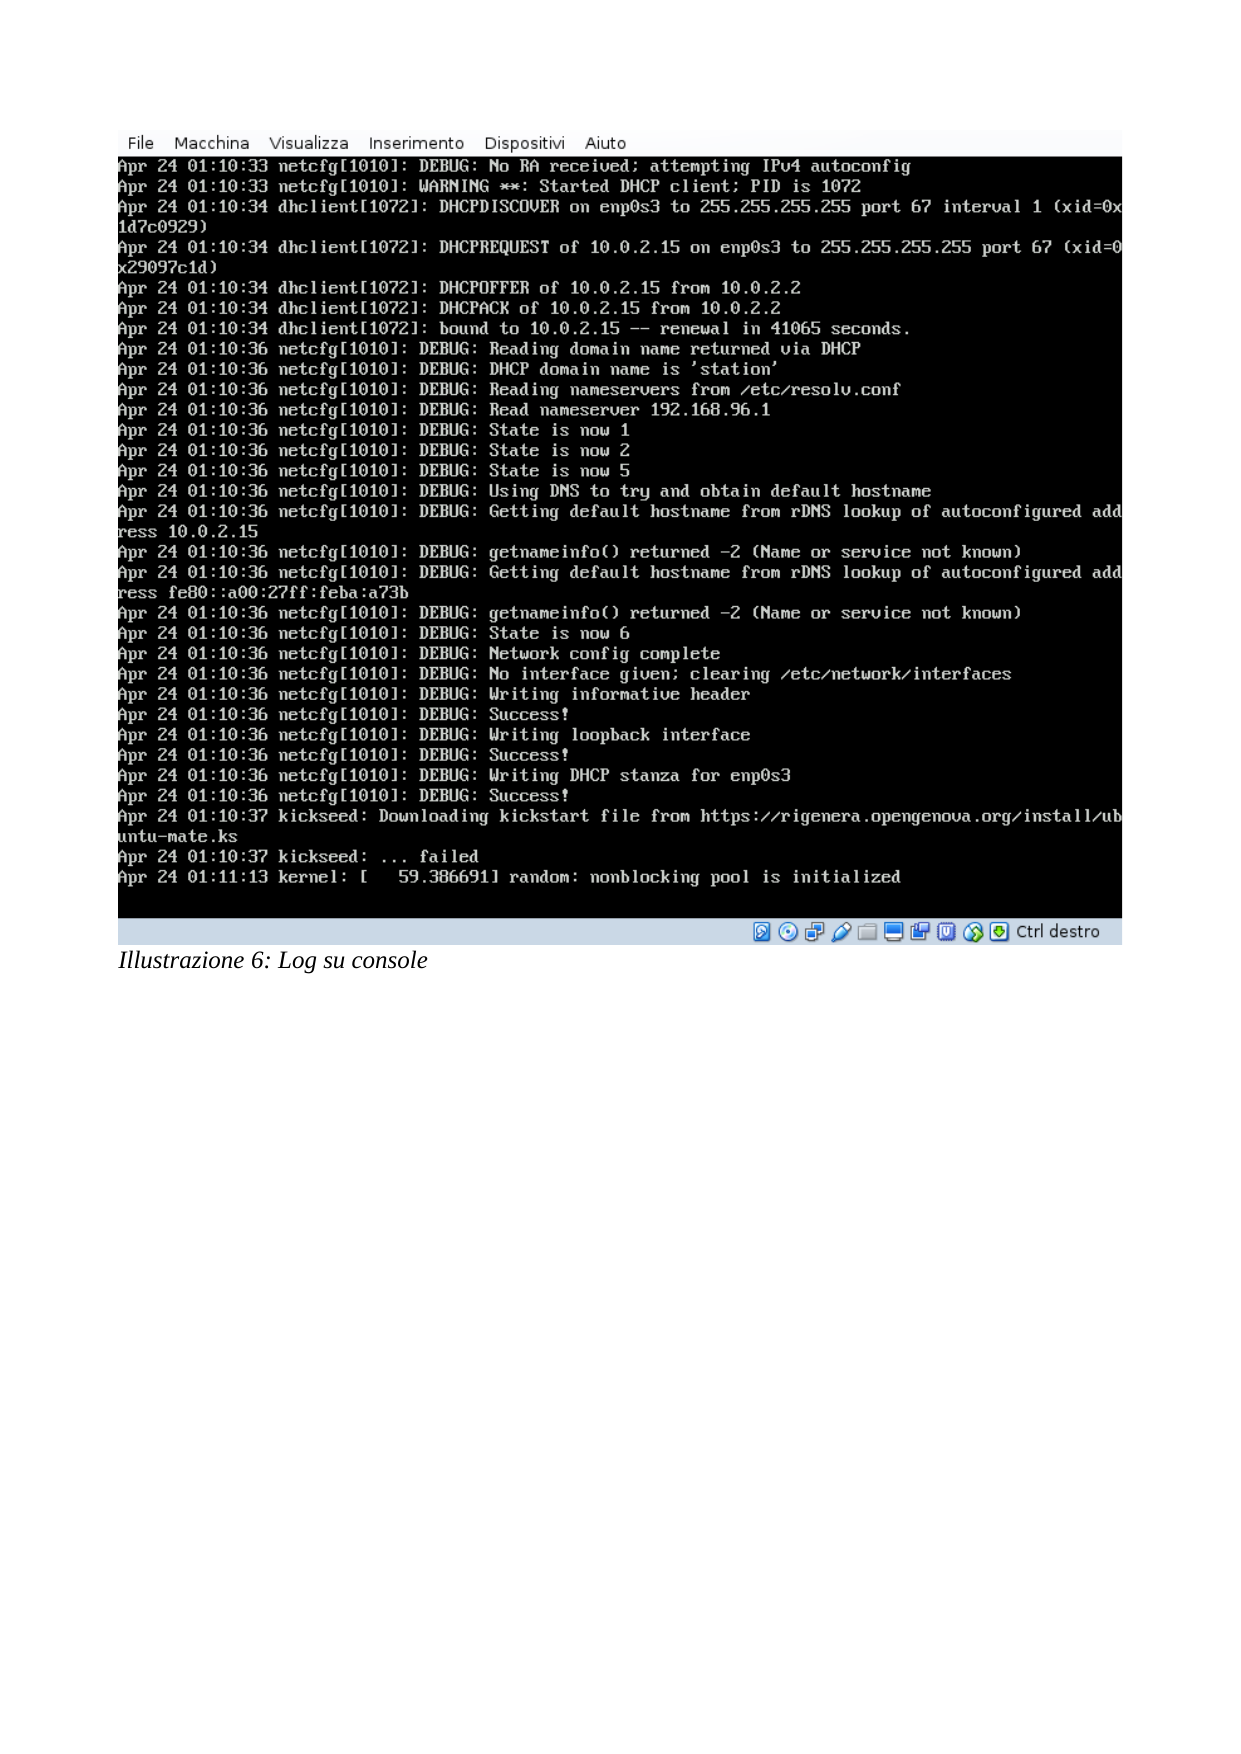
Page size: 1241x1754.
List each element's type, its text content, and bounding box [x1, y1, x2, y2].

picture [118, 130, 1123, 945]
text Illustrazione 6: Log su console [118, 945, 1122, 973]
